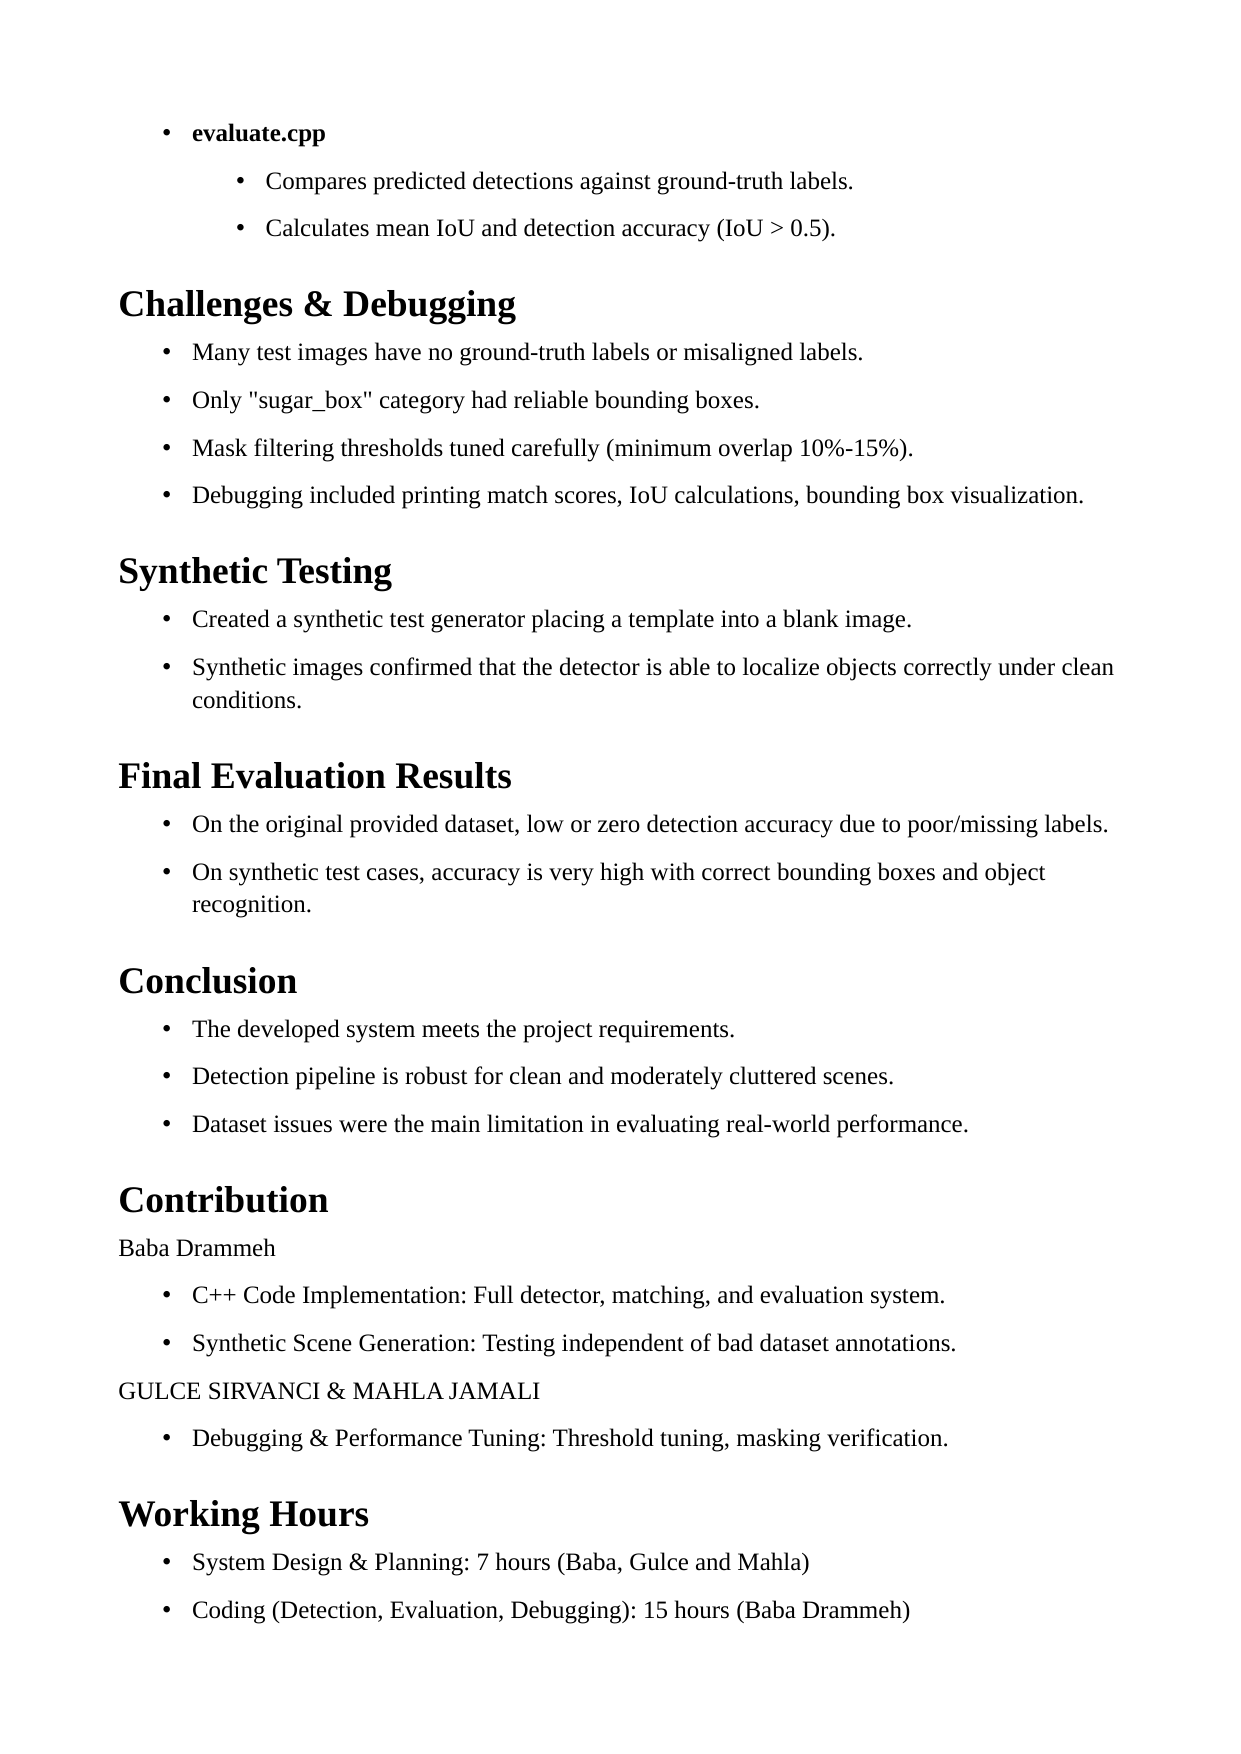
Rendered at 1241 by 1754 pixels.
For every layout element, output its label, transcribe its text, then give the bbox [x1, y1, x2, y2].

list Detection pipeline is robust for clean and moderately cluttered scenes. [162, 1061, 1122, 1090]
list Dataset issues were the main limitation in evaluating real-world performance. [162, 1109, 1122, 1138]
subtitle Final Evaluation Results [118, 753, 1122, 796]
subtitle Contribution [118, 1177, 1122, 1220]
text Baba Drammeh [118, 1233, 1122, 1262]
subtitle Working Hours [118, 1492, 1122, 1535]
list Only "sugar_box" category had reliable bounding boxes. [162, 385, 1122, 414]
list Debugging & Performance Tuning: Threshold tuning, masking verification. [162, 1423, 1122, 1452]
list The developed system meets the project requirements. [162, 1014, 1122, 1042]
list Debugging included printing match scores, IoU calculations, bounding box visualization. [162, 480, 1122, 509]
list Calculates mean IoU and detection accuracy (IoU > 0.5). [236, 213, 1122, 242]
list Synthetic Scene Generation: Testing independent of bad dataset annotations. [162, 1328, 1122, 1357]
subtitle Synthetic Testing [118, 549, 1122, 592]
list Created a synthetic test generator placing a template into a blank image. [162, 604, 1122, 633]
list Many test images have no ground-truth labels or misaligned labels. [162, 337, 1122, 366]
list Mask filtering thresholds tuned carefully (minimum overlap 10%-15%). [162, 433, 1122, 461]
list Coding (Detection, Evaluation, Debugging): 15 hours (Baba Drammeh) [162, 1595, 1122, 1624]
list Synthetic images confirmed that the detector is able to localize objects correctly under clean conditions. [162, 652, 1122, 714]
list System Design & Planning: 7 hours (Baba, Gulce and Mahla) [162, 1547, 1122, 1576]
list On synthetic test cases, accuracy is very high with correct bounding boxes and object recognition. [162, 857, 1122, 918]
list C++ Code Implementation: Full detector, matching, and evaluation system. [162, 1281, 1122, 1309]
list On the original provided dataset, low or zero detection accuracy due to poor/missing labels. [162, 809, 1122, 838]
subtitle Challenges & Debugging [118, 282, 1122, 325]
subtitle Conclusion [118, 958, 1122, 1001]
text GULCE SIRVANCI & MAHLA JAMALI [118, 1376, 1122, 1404]
list evaluate.cpp [162, 118, 1122, 147]
list Compares predicted detections against ground-truth labels. [236, 166, 1122, 194]
